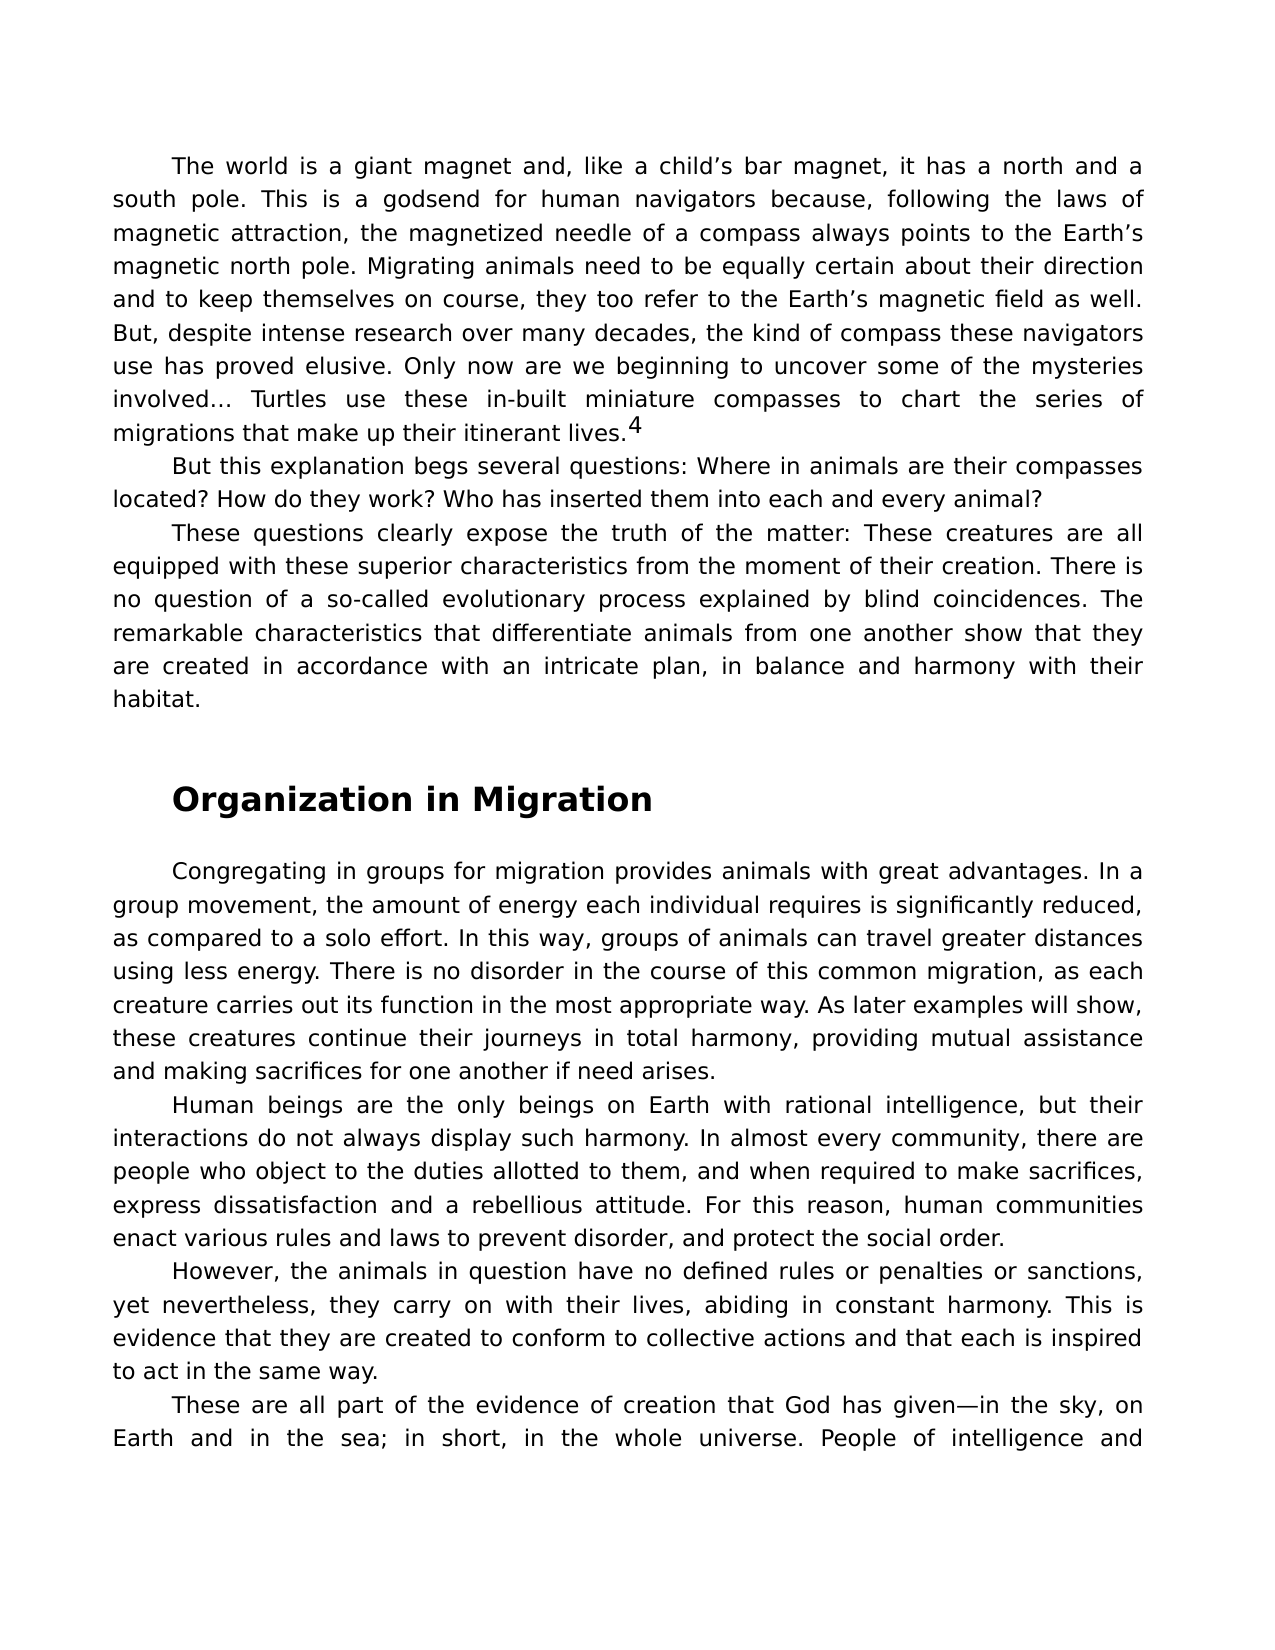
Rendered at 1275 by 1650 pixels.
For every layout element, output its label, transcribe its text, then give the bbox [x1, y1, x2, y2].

text The world is a giant magnet and, like a child’s bar magnet, it has a north and a south pole. This is a godsend for human navigators because, following the laws of magnetic attraction, the magnetized needle of a compass always points to the Earth’s magnetic north pole. Migrating animals need to be equally certain about their direction and to keep themselves on course, they too refer to the Earth’s magnetic field as well. But, despite intense research over many decades, the kind of compass these navigators use has proved elusive. Only now are we beginning to uncover some of the mysteries involved… Turtles use these in-built miniature compasses to chart the series of migrations that make up their itinerant lives.4 [112, 148, 1145, 448]
text Organization in Migration [112, 781, 1145, 820]
text Human beings are the only beings on Earth with rational intelligence, but their interactions do not always display such harmony. In almost every community, there are people who object to the duties allotted to them, and when required to make sacrifices, express dissatisfaction and a rebellious attitude. For this reason, human communities enact various rules and laws to prevent disorder, and protect the social order. [112, 1086, 1145, 1253]
text However, the animals in question have no defined rules or penalties or sanctions, yet nevertheless, they carry on with their lives, abiding in constant harmony. This is evidence that they are created to conform to collective actions and that each is inspired to act in the same way. [112, 1253, 1145, 1386]
text Congregating in groups for migration provides animals with great advantages. In a group movement, the amount of energy each individual requires is significantly reduced, as compared to a solo effort. In this way, groups of animals can travel greater distances using less energy. There is no disorder in the course of this common migration, as each creature carries out its function in the most appropriate way. As later examples will show, these creatures continue their journeys in total harmony, providing mutual assistance and making sacrifices for one another if need arises. [112, 853, 1145, 1086]
text But this explanation begs several questions: Where in animals are their compasses located? How do they work? Who has inserted them into each and every animal? [112, 448, 1145, 514]
text These questions clearly expose the truth of the matter: These creatures are all equipped with these superior characteristics from the moment of their creation. There is no question of a so-called evolutionary process explained by blind coincidences. The remarkable characteristics that differentiate animals from one another show that they are created in accordance with an intricate plan, in balance and harmony with their habitat. [112, 514, 1145, 714]
text These are all part of the evidence of creation that God has given—in the sky, on Earth and in the sea; in short, in the whole universe. People of intelligence and [112, 1386, 1145, 1453]
